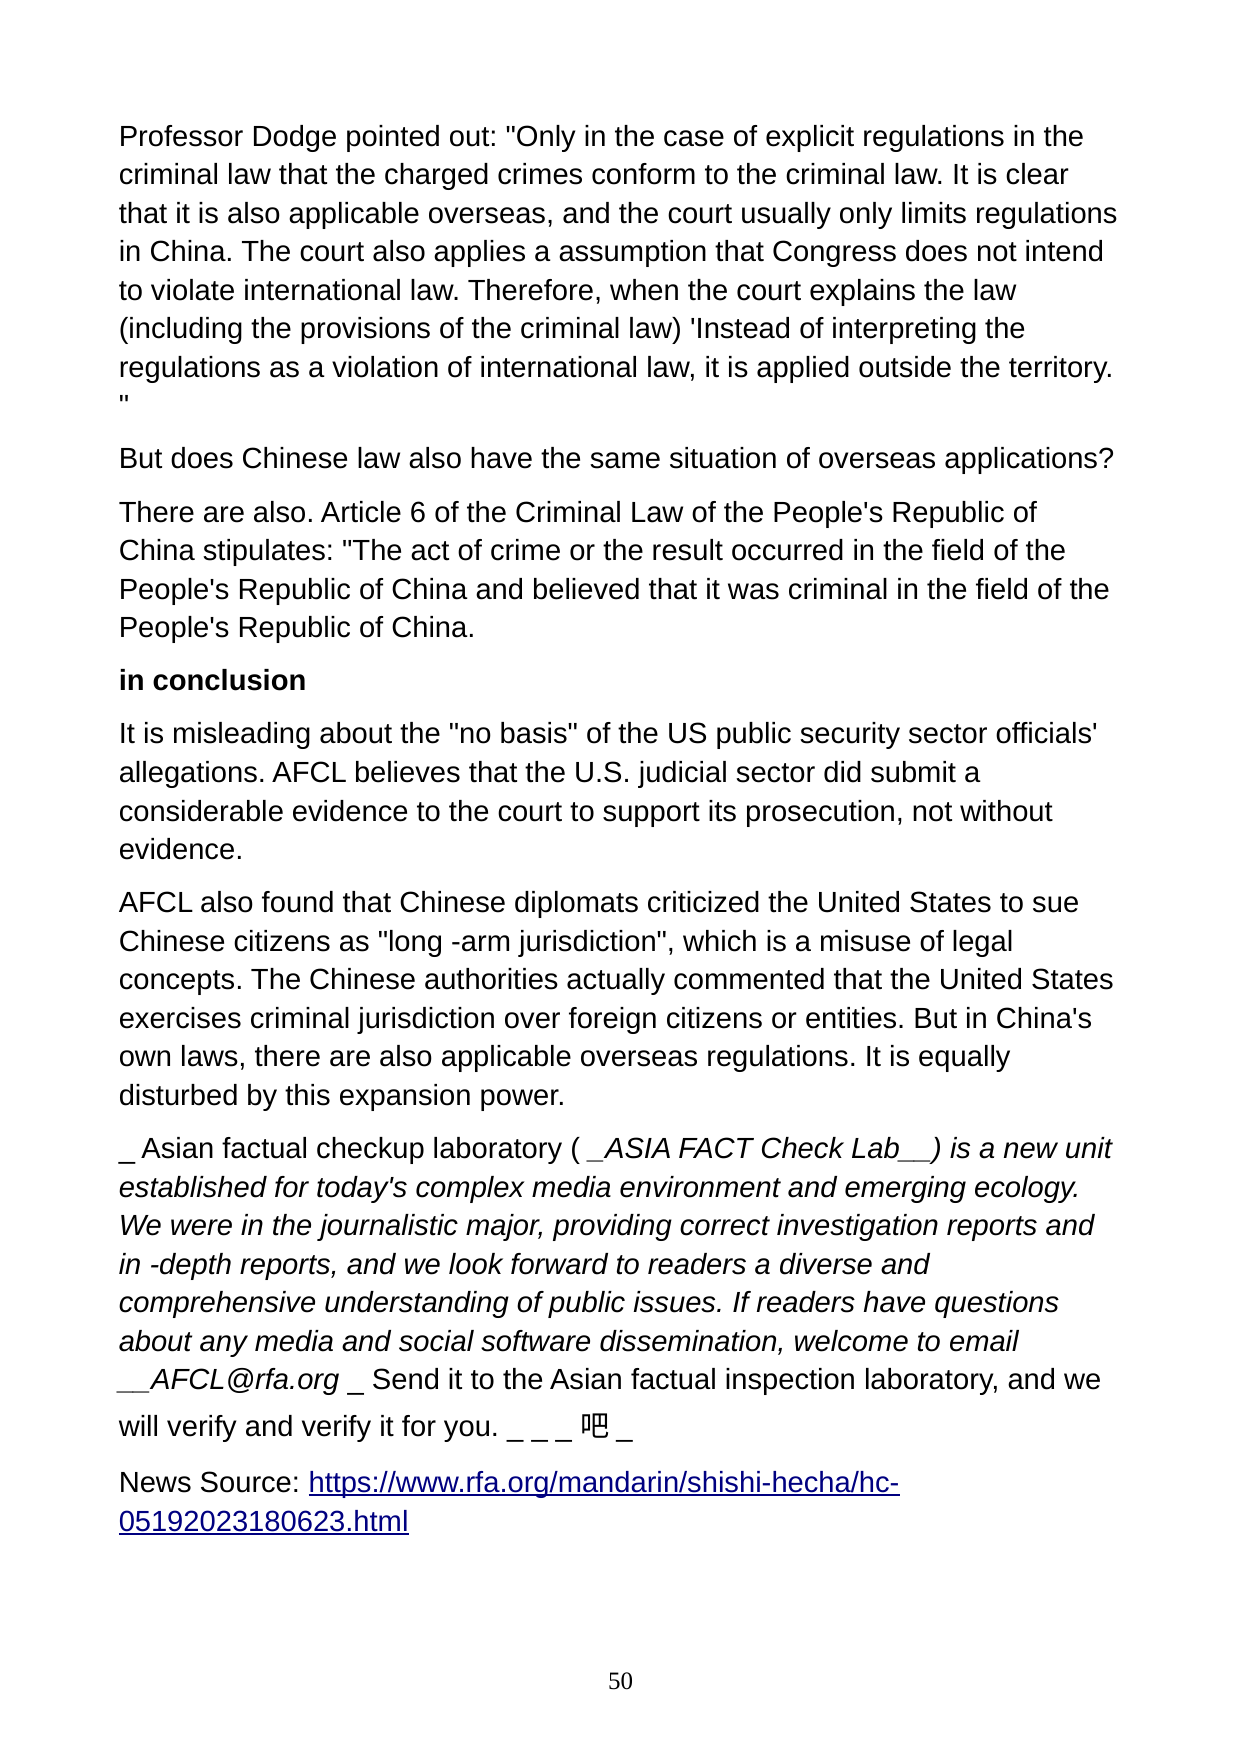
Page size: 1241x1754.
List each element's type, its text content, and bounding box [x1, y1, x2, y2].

text News Source: https://www.rfa.org/mandarin/shishi-hecha/hc-05192023180623.html [118, 1465, 1122, 1537]
text But does Chinese law also have the same situation of overseas applications? [118, 441, 1122, 475]
text Professor Dodge pointed out: "Only in the case of explicit regulations in the criminal law that the charged crimes conform to the criminal law. It is clear that it is also applicable overseas, and the court usually only limits regulations in China. The court also applies a assumption that Congress does not intend to violate international law. Therefore, when the court explains the law (including the provisions of the criminal law) 'Instead of interpreting the regulations as a violation of international law, it is applied outside the territory. " [118, 118, 1122, 422]
text AFCL also found that Chinese diplomats criticized the United States to sue Chinese citizens as "long -arm jurisdiction", which is a misuse of legal concepts. The Chinese authorities actually commented that the United States exercises criminal jurisdiction over foreign citizens or entities. But in China's own laws, there are also applicable overseas regulations. It is equally disturbed by this expansion power. [118, 885, 1122, 1111]
text There are also. Article 6 of the Criminal Law of the People's Republic of China stipulates: "The act of crime or the result occurred in the field of the People's Republic of China and believed that it was criminal in the field of the People's Republic of China. [118, 494, 1122, 644]
text in conclusion [118, 663, 1122, 697]
text It is misleading about the "no basis" of the US public security sector officials' allegations. AFCL believes that the U.S. judicial sector did submit a considerable evidence to the court to support its prosecution, not without evidence. [118, 716, 1122, 866]
text _ Asian factual checkup laboratory ( _ASIA FACT Check Lab__) is a new unit established for today's complex media environment and emerging ecology. We were in the journalistic major, providing correct investigation reports and in -depth reports, and we look forward to readers a diverse and comprehensive understanding of public issues. If readers have questions about any media and social software dissemination, welcome to email __AFCL@rfa.org _ Send it to the Asian factual inspection laboratory, and we will verify and verify it for you. _ _ _ 吧 _ [118, 1131, 1122, 1444]
